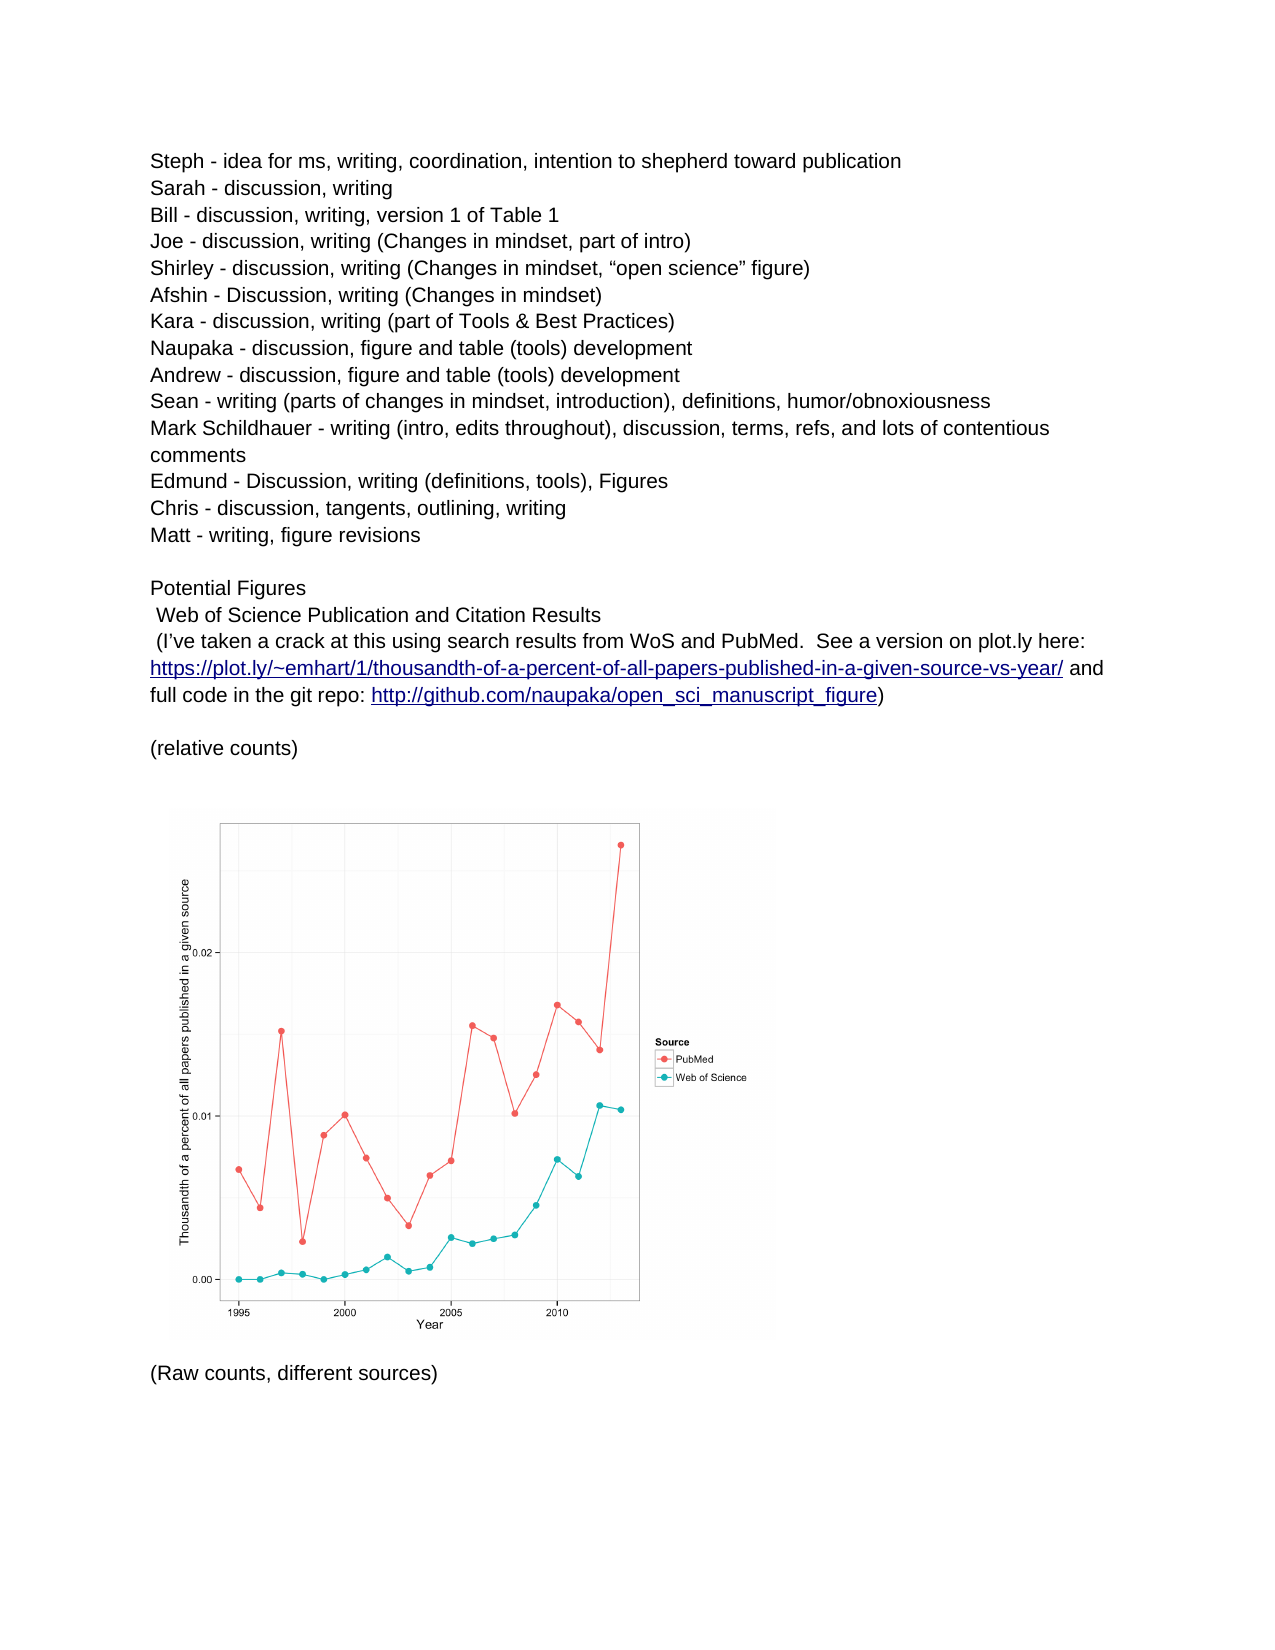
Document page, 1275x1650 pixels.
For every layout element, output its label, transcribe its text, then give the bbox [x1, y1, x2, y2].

text Andrew - discussion, figure and table (tools) development [150, 363, 1125, 387]
text Edmund - Discussion, writing (definitions, tools), Figures [150, 470, 1125, 493]
text Potential Figures [150, 577, 1125, 600]
text Steph - idea for ms, writing, coordination, intention to shepherd toward publication [150, 150, 1125, 173]
picture [168, 808, 777, 1340]
text Matt - writing, figure revisions [150, 523, 1125, 547]
text Naupaka - discussion, figure and table (tools) development [150, 337, 1125, 360]
text (relative counts) [150, 737, 1125, 760]
text Shirley - discussion, writing (Changes in mindset, “open science” figure) [150, 257, 1125, 280]
text Bill - discussion, writing, version 1 of Table 1 [150, 203, 1125, 227]
text Joe - discussion, writing (Changes in mindset, part of intro) [150, 230, 1125, 253]
text (I’ve taken a crack at this using search results from WoS and PubMed. See a version on plot.ly here: https://plot.ly/~emhart/1/thousandth-of-a-percent-of-all-papers-published-in-a-given-source-vs-year/ and full code in the git repo: http://github.com/naupaka/open_sci_manuscript_figure) [150, 630, 1125, 707]
text Sean - writing (parts of changes in mindset, introduction), definitions, humor/obnoxiousness [150, 390, 1125, 413]
text Web of Science Publication and Citation Results [150, 603, 1125, 627]
text Afshin - Discussion, writing (Changes in mindset) [150, 283, 1125, 307]
text Sarah - discussion, writing [150, 177, 1125, 200]
text Kara - discussion, writing (part of Tools & Best Practices) [150, 310, 1125, 333]
text Mark Schildhauer - writing (intro, edits throughout), discussion, terms, refs, and lots of contentious comments [150, 417, 1125, 467]
text (Raw counts, different sources) [150, 1362, 1125, 1385]
text Chris - discussion, tangents, outlining, writing [150, 497, 1125, 520]
